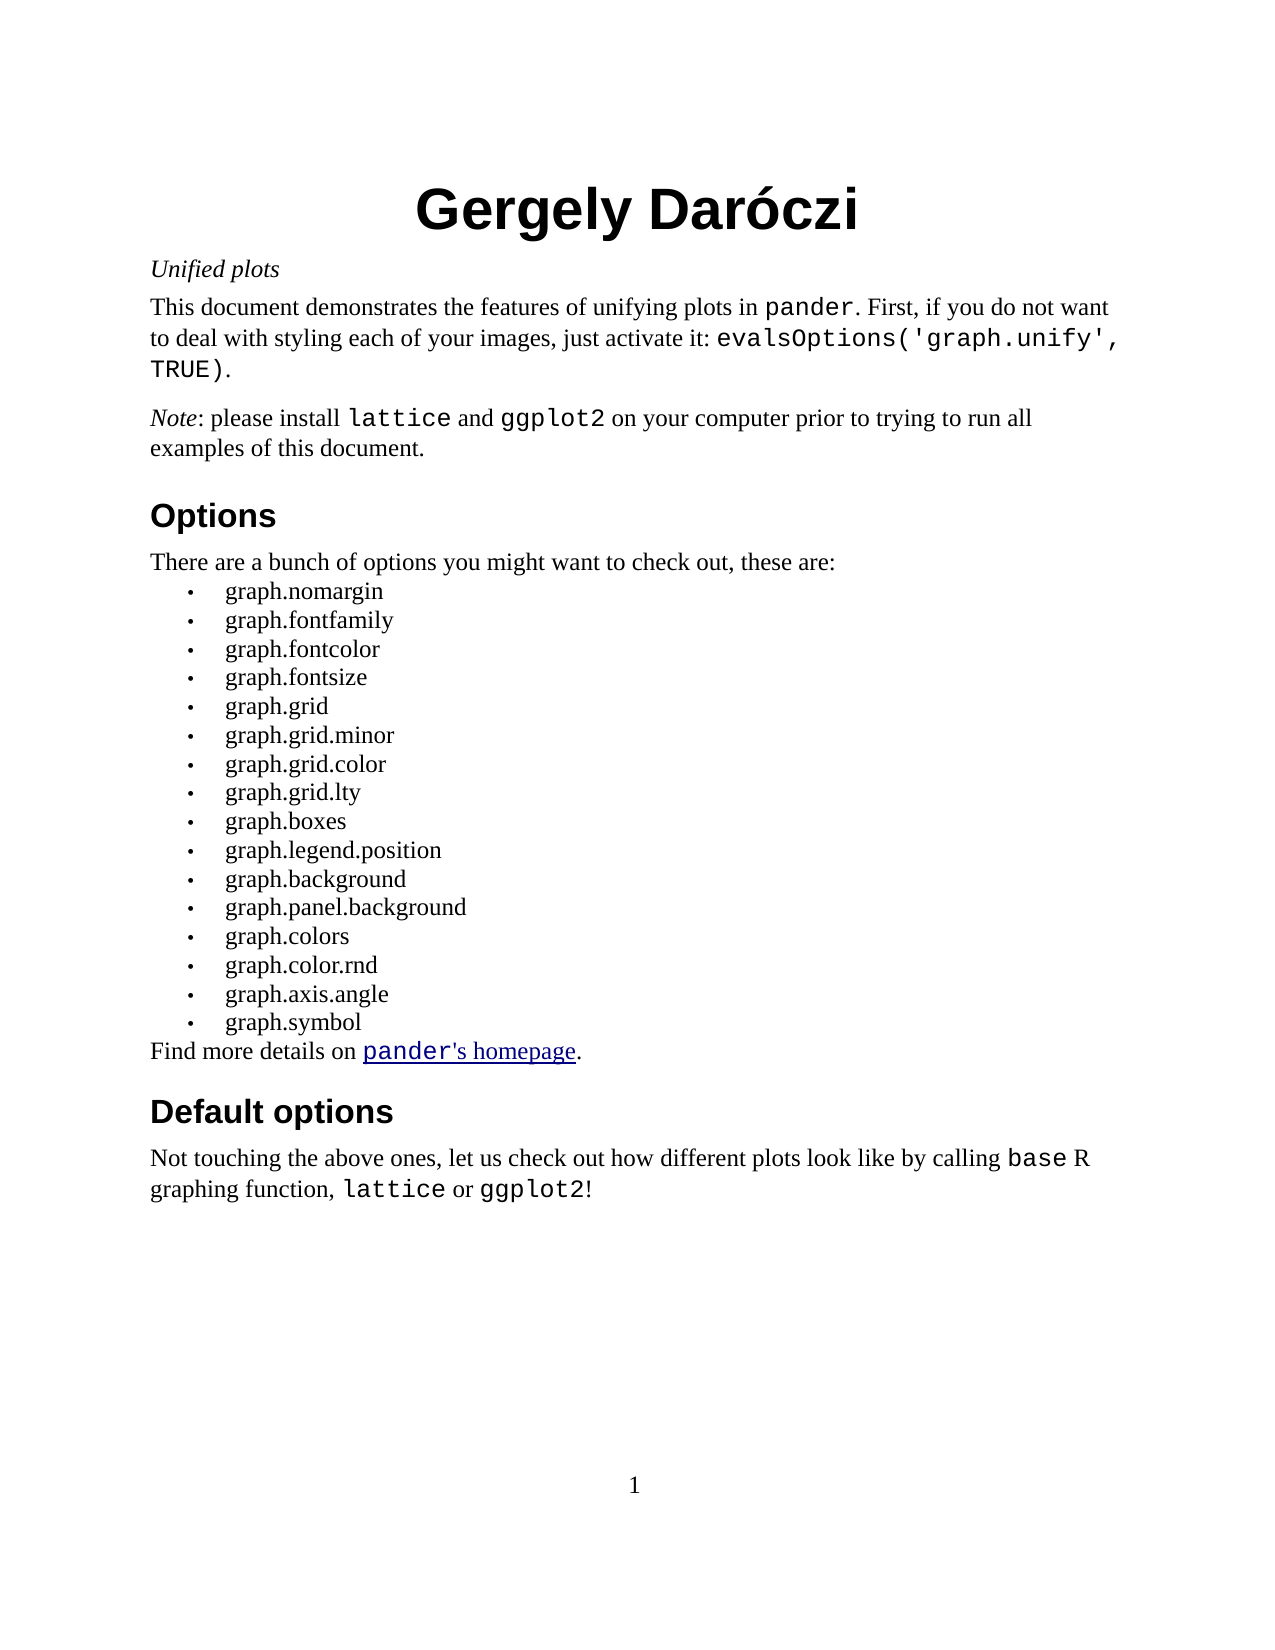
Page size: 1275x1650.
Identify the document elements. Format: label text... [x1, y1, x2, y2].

text Not touching the above ones, let us check out how different plots look like by calling base R graphing function, lattice or ggplot2! [150, 1143, 1125, 1205]
list graph.background [187, 864, 1125, 892]
list graph.fontcolor [187, 634, 1125, 662]
list graph.boxes [187, 806, 1125, 835]
list graph.panel.background [187, 892, 1125, 921]
text This document demonstrates the features of unifying plots in pander. First, if you do not want to deal with styling each of your images, just activate it: evalsOptions('graph.unify', TRUE). [150, 292, 1125, 385]
list graph.color.rnd [187, 950, 1125, 979]
text Note: please install lattice and ggplot2 on your computer prior to trying to run all examples of this document. [150, 403, 1125, 462]
text Find more details on pander's homepage. [150, 1036, 1125, 1067]
text Unified plots [150, 254, 1125, 283]
list graph.nomargin [187, 576, 1125, 605]
title Gergely Daróczi [150, 175, 1125, 242]
list graph.fontsize [187, 662, 1125, 691]
list graph.fontfamily [187, 605, 1125, 634]
subtitle Options [150, 496, 1125, 535]
subtitle Default options [150, 1092, 1125, 1131]
list graph.grid.color [187, 749, 1125, 777]
list graph.axis.angle [187, 979, 1125, 1007]
list graph.legend.position [187, 835, 1125, 864]
list graph.grid [187, 691, 1125, 720]
list graph.colors [187, 921, 1125, 950]
list graph.grid.minor [187, 720, 1125, 749]
list graph.grid.lty [187, 777, 1125, 806]
text There are a bunch of options you might want to check out, these are: [150, 547, 1125, 576]
list graph.symbol [187, 1007, 1125, 1036]
